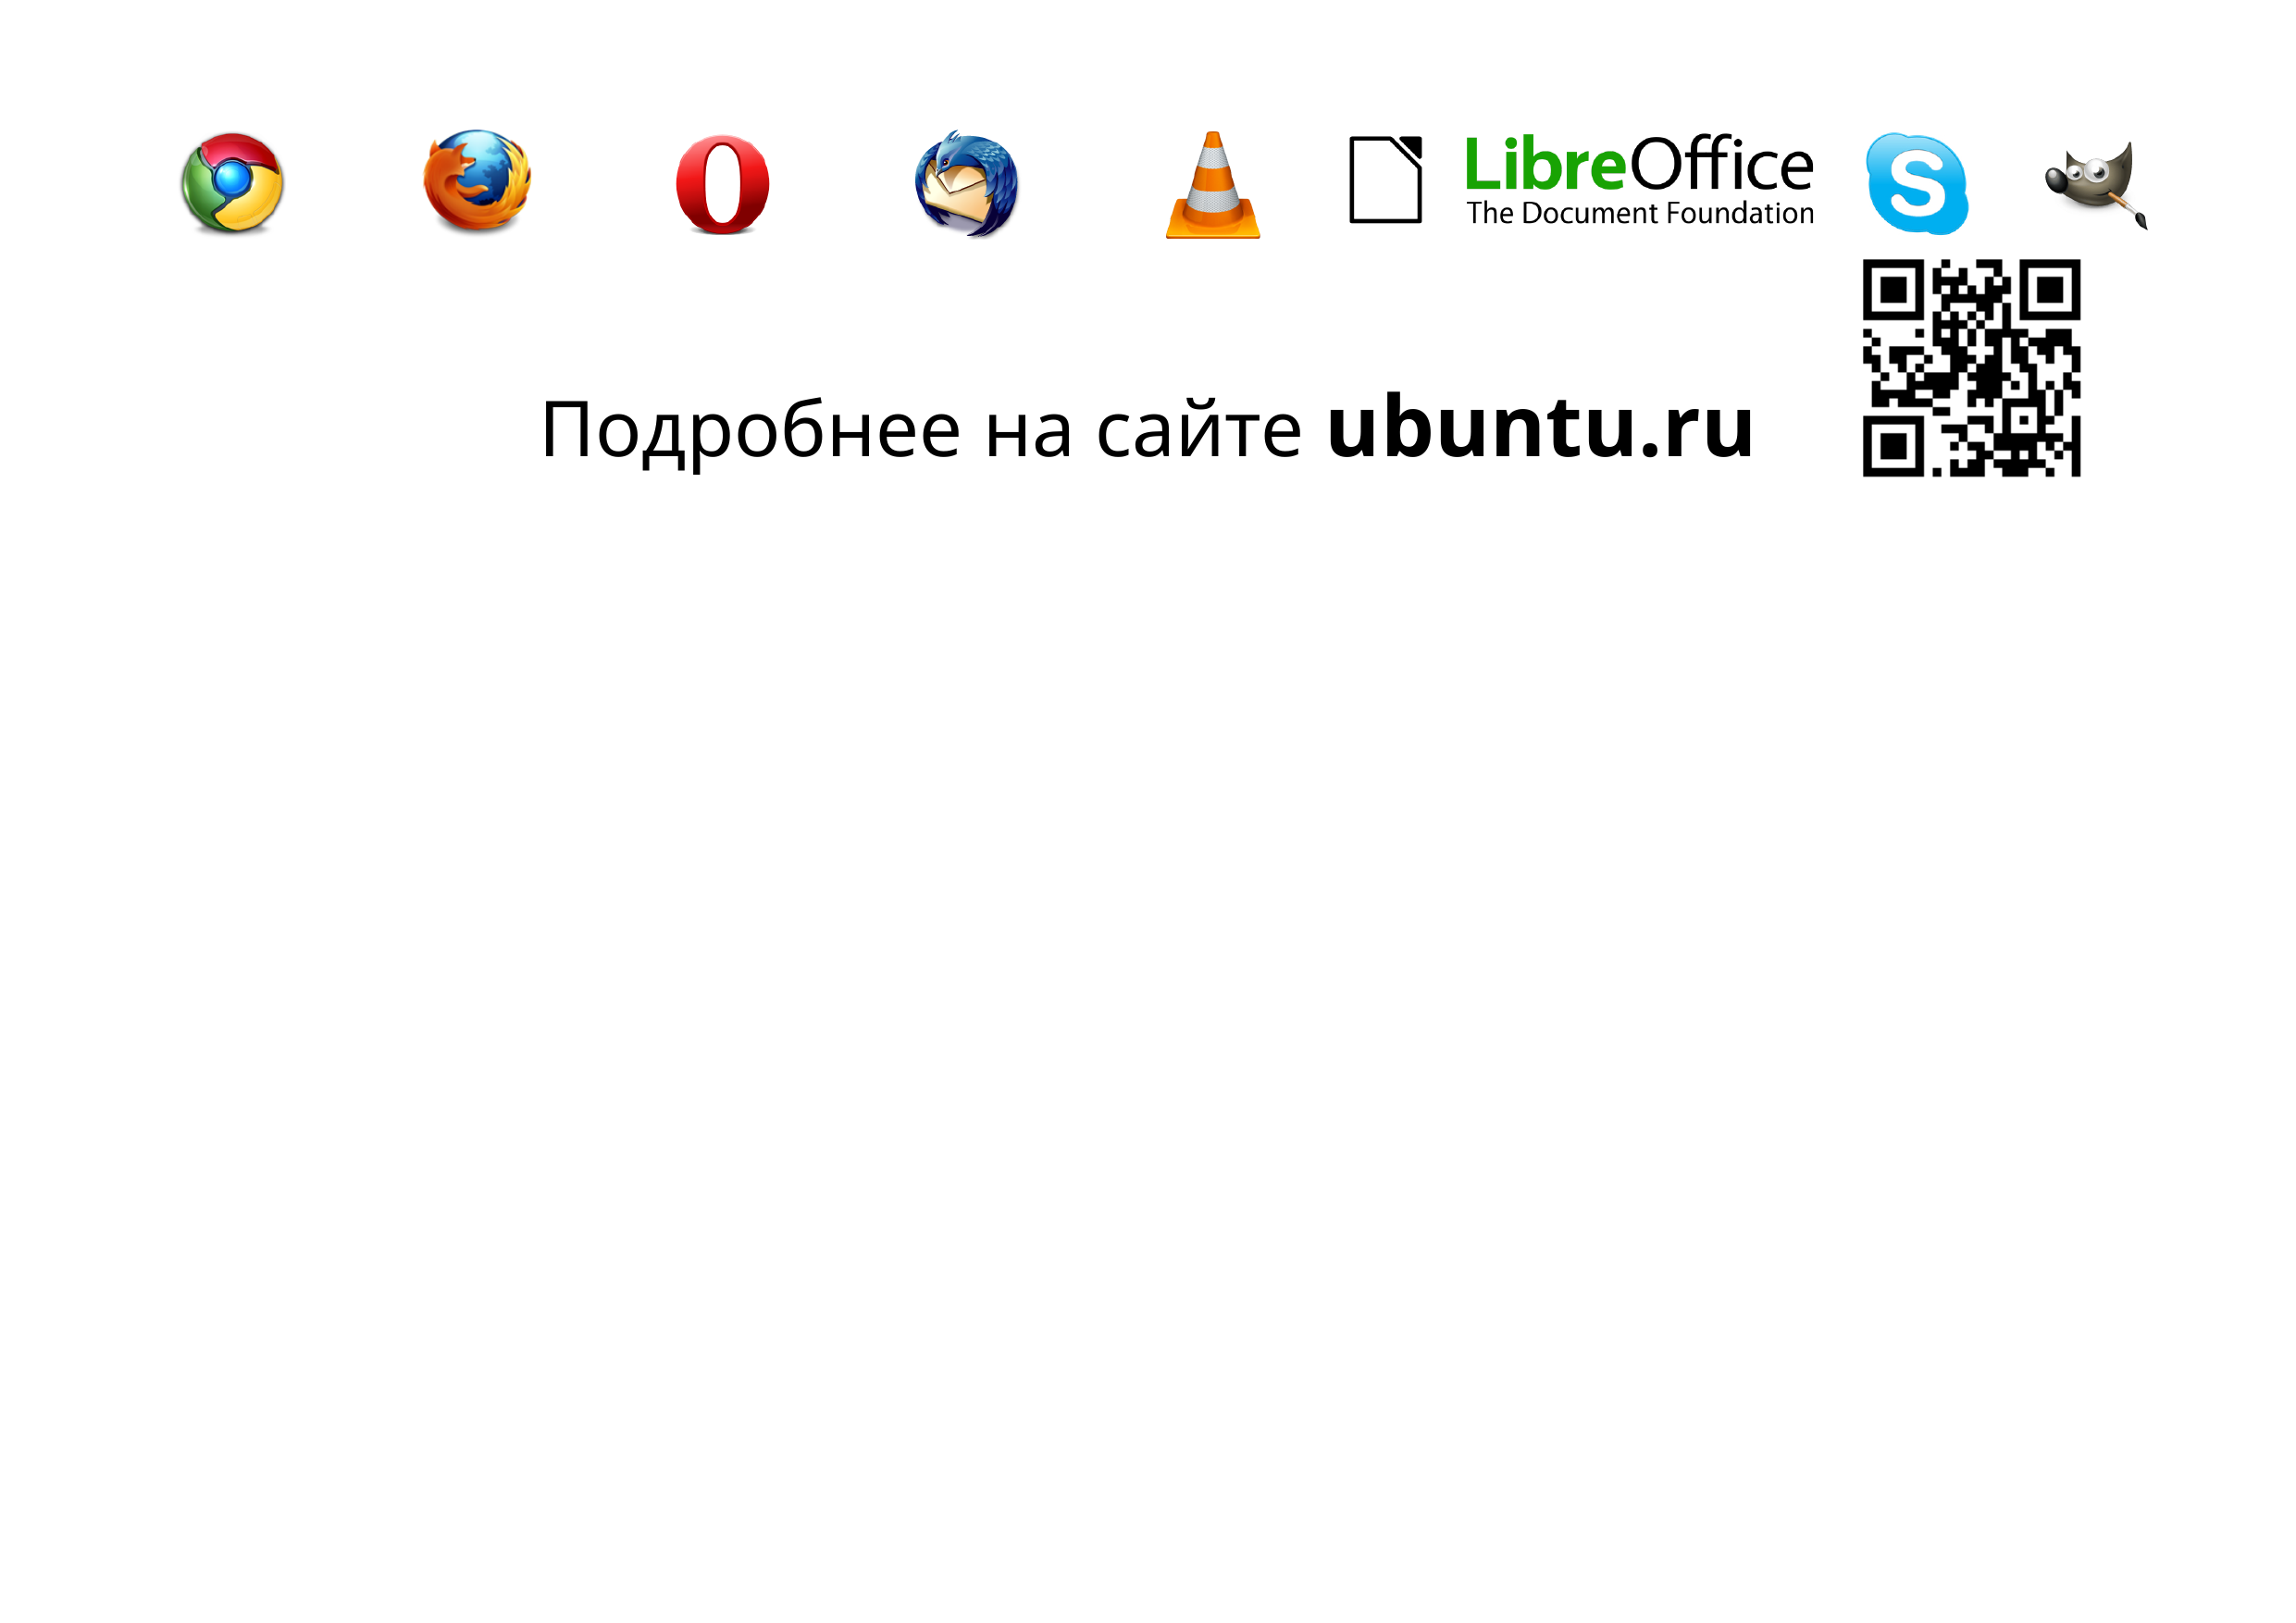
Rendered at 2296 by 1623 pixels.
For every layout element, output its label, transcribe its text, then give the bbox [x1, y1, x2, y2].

picture [177, 130, 287, 240]
table_header [1090, 109, 1335, 261]
picture [422, 130, 532, 240]
table_header [600, 109, 845, 261]
table_header [1335, 109, 1827, 132]
table_header [1335, 133, 1827, 261]
table_header [109, 109, 354, 261]
table_header [354, 109, 600, 261]
table_header [845, 109, 1090, 261]
text [2116, 365, 2186, 481]
picture [1348, 132, 1814, 224]
picture [1829, 130, 2152, 512]
text Подробнее на сайте ubuntu.ru [109, 365, 1829, 481]
picture [1158, 130, 1268, 240]
table_header [1827, 109, 2006, 261]
picture [912, 130, 1023, 240]
picture [667, 130, 777, 240]
table_header [2006, 109, 2186, 261]
